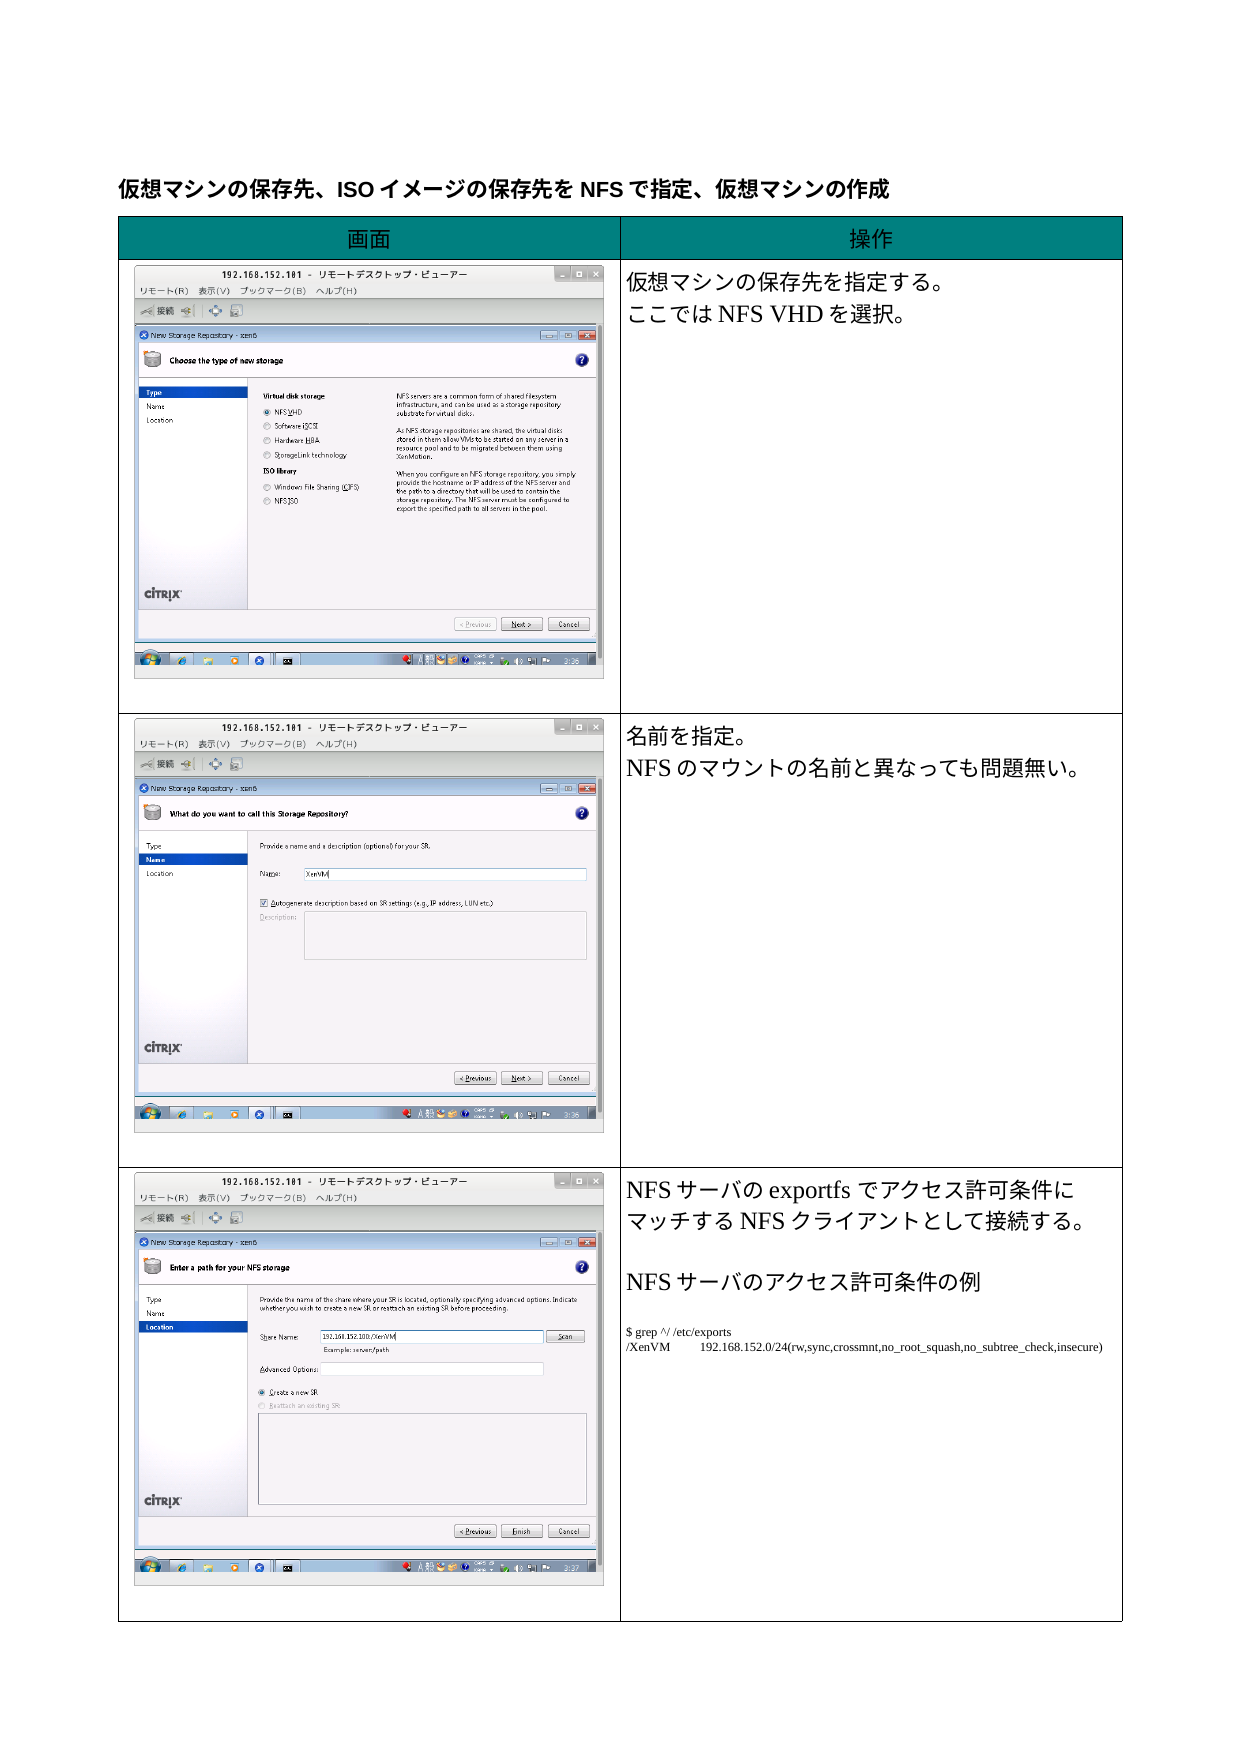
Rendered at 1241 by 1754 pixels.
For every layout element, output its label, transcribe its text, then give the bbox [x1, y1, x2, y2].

picture [134, 718, 604, 1133]
table_cell NFSサーバの exportfs でアクセス許可条件にマッチするNFSクライアントとして接続する。 NFSサーバのアクセス許可条件の例 $ grep ^/ /etc/exports /XenVM 192.168.152.0/24(rw,sync,crossmnt,no_root_squash,no_subtree_check,insecure) [621, 1168, 1122, 1621]
picture [134, 1172, 604, 1586]
table_cell 仮想マシンの保存先を指定する。 ここではNFS VHDを選択。 [621, 260, 1122, 713]
table_cell [119, 714, 620, 1167]
table_cell [119, 679, 620, 713]
picture [134, 265, 604, 679]
subtitle 仮想マシンの保存先、ISOイメージの保存先をNFSで指定、仮想マシンの作成 [118, 172, 1122, 203]
table_cell [119, 260, 620, 678]
table_header 操作 [621, 217, 1122, 259]
table_cell [119, 1168, 620, 1621]
table_cell 名前を指定。 NFSのマウントの名前と異なっても問題無い。 [621, 714, 1122, 1167]
table_header 画面 [119, 217, 620, 259]
